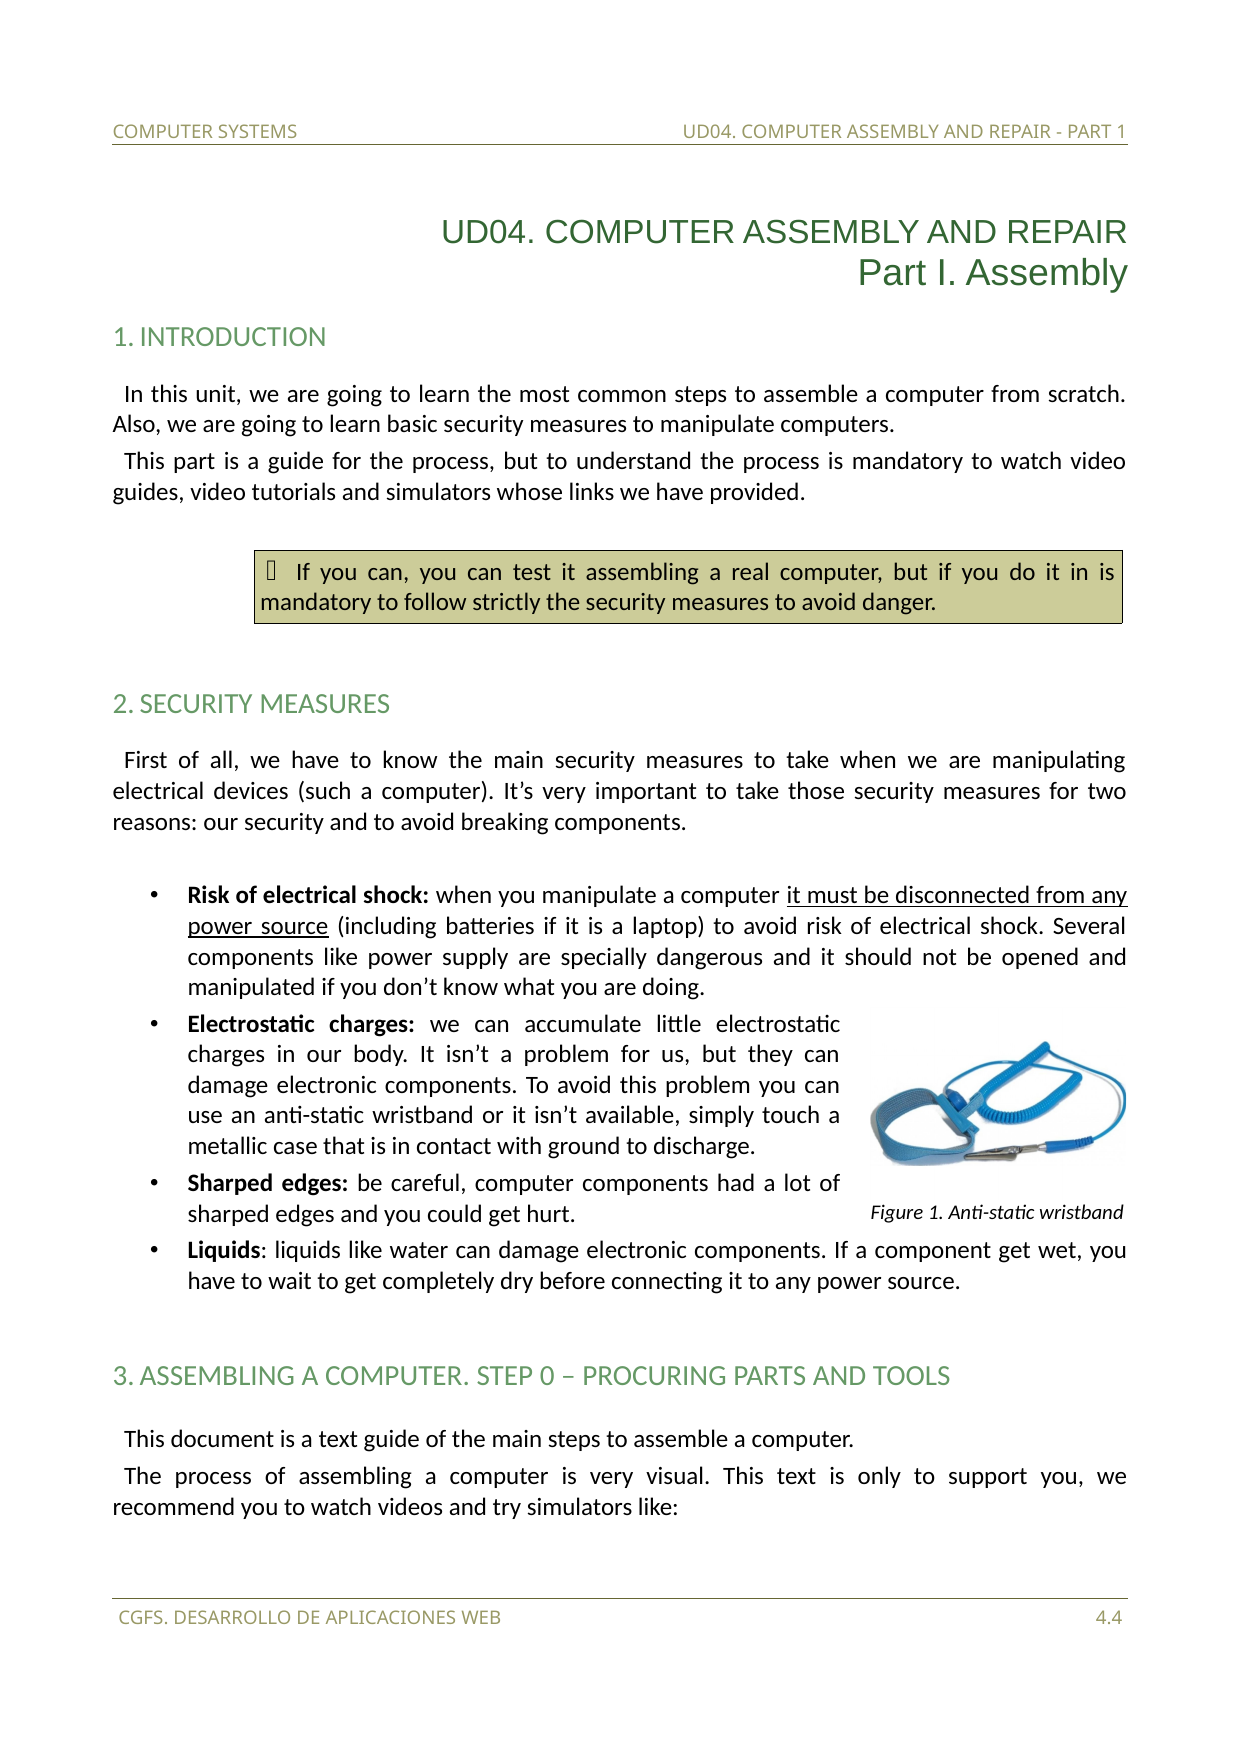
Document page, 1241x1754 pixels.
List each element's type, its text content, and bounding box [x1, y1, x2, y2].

list Sharped edges: be careful, computer components had a lot of sharped edges and you could get hurt. [150, 1167, 1128, 1228]
subtitle Introduction [112, 318, 1128, 354]
list Risk of electrical shock: when you manipulate a computer it must be disconnected from any power source (including batteries if it is a laptop) to avoid risk of electrical shock. Several components like power supply are specially dangerous and it should not be opened and manipulated if you don’t know what you are doing. [150, 879, 1128, 1002]
subtitle Assembling a computer. Step 0 – Procuring parts and tools [112, 1357, 1128, 1393]
text Part I. Assembly [112, 250, 1128, 293]
text In this unit, we are going to learn the most common steps to assemble a computer from scratch. Also, we are going to learn basic security measures to manipulate computers. [112, 378, 1128, 439]
text  If you can, you can test it assembling a real computer, but if you do it in is mandatory to follow strictly the security measures to avoid danger. [255, 551, 1122, 623]
list Electrostatic charges: we can accumulate little electrostatic charges in our body. It isn’t a problem for us, but they can damage electronic components. To avoid this problem you can use an anti-static wristband or it isn’t available, simply touch a metallic case that is in contact with ground to discharge. [150, 1008, 870, 1161]
subtitle Security measures [112, 685, 1128, 720]
text UD04. Computer assembly and repair [112, 212, 1128, 250]
list Liquids: liquids like water can damage electronic components. If a component get wet, you have to wait to get completely dry before connecting it to any power source. [150, 1235, 1128, 1296]
text This document is a text guide of the main steps to assemble a computer. [112, 1423, 1128, 1454]
list Figure 1. Anti-static wristband [870, 1200, 1126, 1225]
text This part is a guide for the process, but to understand the process is mandatory to watch video guides, video tutorials and simulators whose links we have provided. [112, 445, 1128, 506]
picture [870, 1007, 1127, 1200]
text First of all, we have to know the main security measures to take when we are manipulating electrical devices (such a computer). It’s very important to take those security measures for two reasons: our security and to avoid breaking components. [112, 744, 1128, 836]
text The process of assembling a computer is very visual. This text is only to support you, we recommend you to watch videos and try simulators like: [112, 1460, 1128, 1521]
